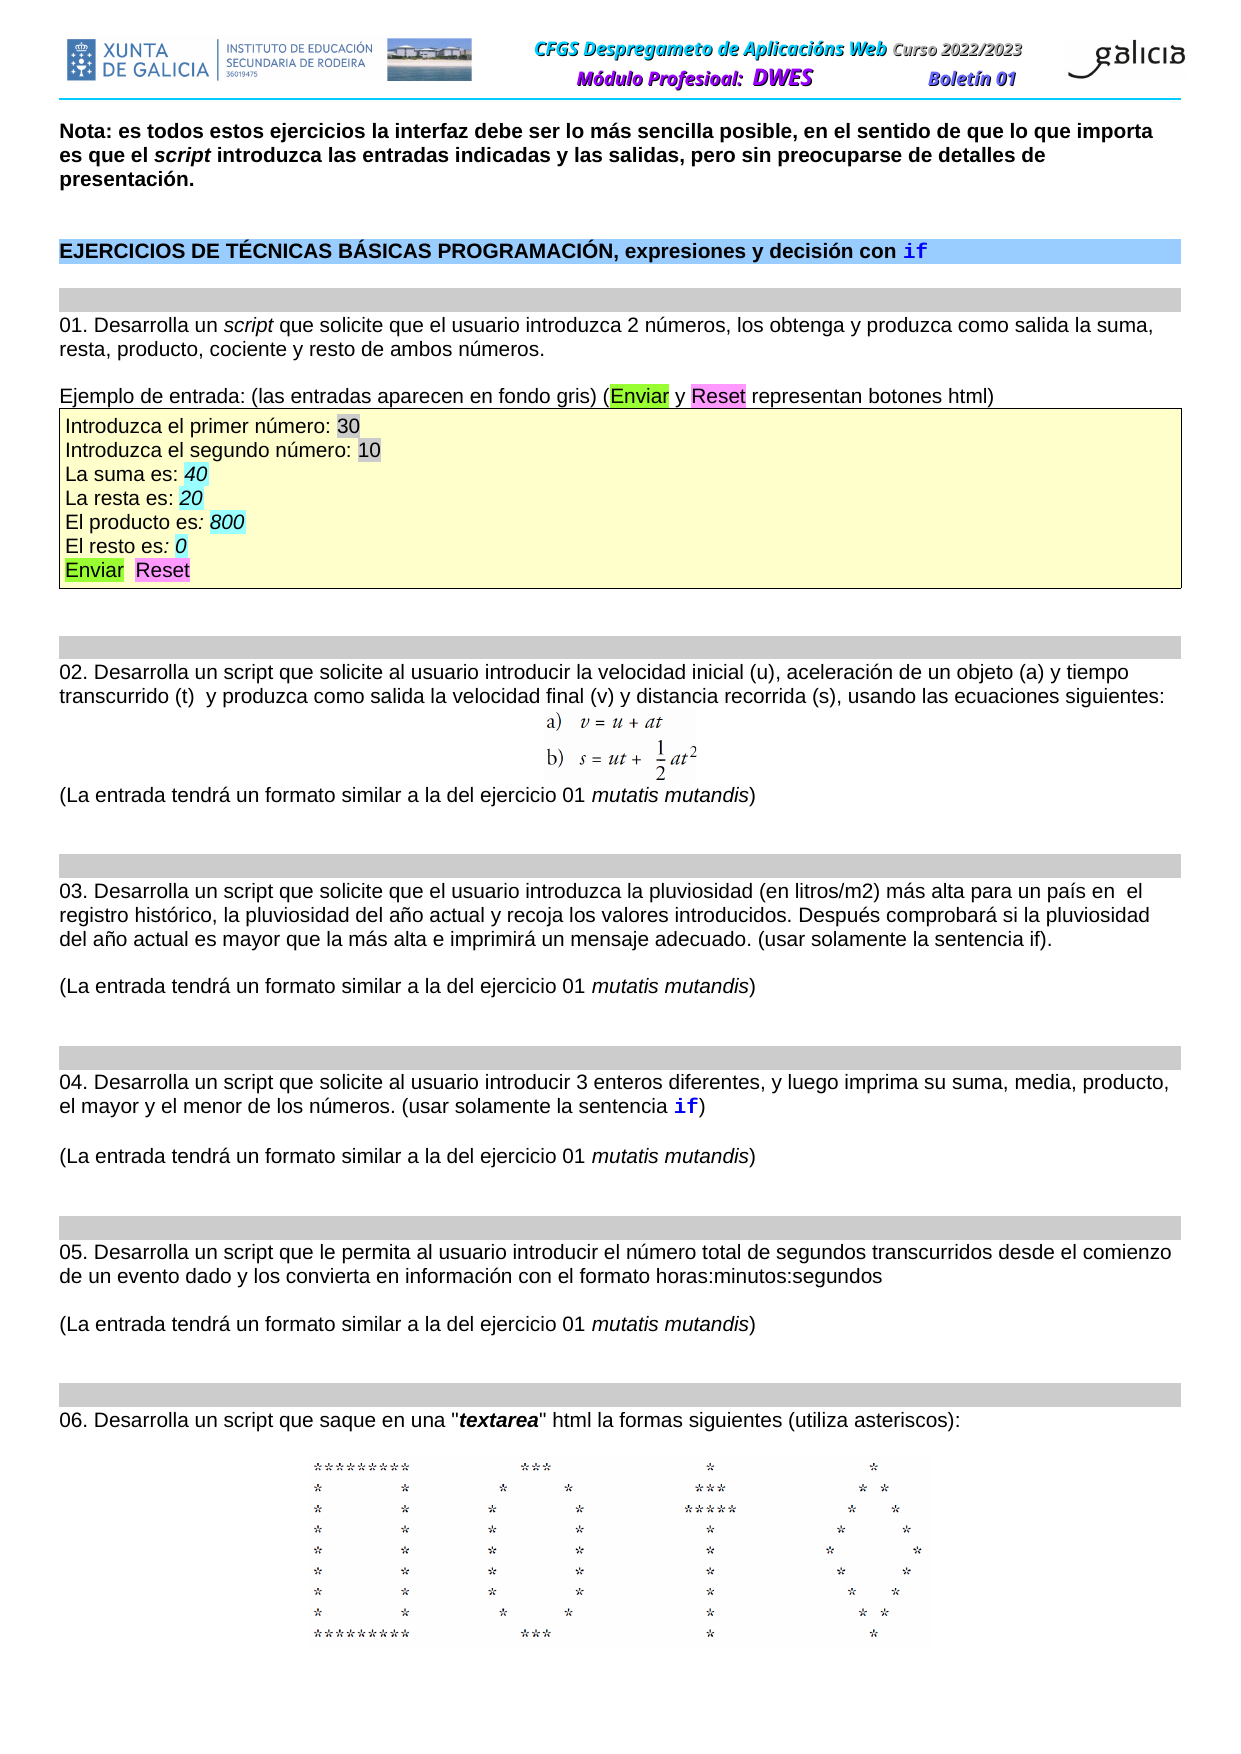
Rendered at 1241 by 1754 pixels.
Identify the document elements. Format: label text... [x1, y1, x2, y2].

text 03. Desarrolla un script que solicite que el usuario introduzca la pluviosidad (en litros/m2) más alta para un país en el registro histórico, la pluviosidad del año actual y recoja los valores introducidos. Después comprobará si la pluviosidad del año actual es mayor que la más alta e imprimirá un mensaje adecuado. (usar solamente la sentencia if). [59, 878, 1181, 950]
picture [543, 707, 697, 783]
picture [1069, 37, 1190, 82]
text Nota: es todos estos ejercicios la interfaz debe ser lo más sencilla posible, en el sentido de que lo que importa es que el script introduzca las entradas indicadas y las salidas, pero sin preocuparse de detalles de presentación. [59, 119, 1181, 191]
text 04. Desarrolla un script que solicite al usuario introducir 3 enteros diferentes, y luego imprima su suma, media, producto, el mayor y el menor de los números. (usar solamente la sentencia if) [59, 1070, 1181, 1120]
text Ejemplo de entrada: (las entradas aparecen en fondo gris) (Enviar y Reset representan botones html) [59, 384, 1181, 408]
text (La entrada tendrá un formato similar a la del ejercicio 01 mutatis mutandis) [59, 974, 1181, 998]
text 06. Desarrolla un script que saque en una "textarea" html la formas siguientes (utiliza asteriscos): [59, 1407, 1181, 1431]
text 01. Desarrolla un script que solicite que el usuario introduzca 2 números, los obtenga y produzca como salida la suma, resta, producto, cociente y resto de ambos números. [59, 312, 1181, 360]
picture [64, 35, 473, 82]
text 05. Desarrolla un script que le permita al usuario introducir el número total de segundos transcurridos desde el comienzo de un evento dado y los convierta en información con el formato horas:minutos:segundos [59, 1240, 1181, 1288]
text (La entrada tendrá un formato similar a la del ejercicio 01 mutatis mutandis) [59, 1312, 1181, 1336]
text EJERCICIOS DE TÉCNICAS BÁSICAS PROGRAMACIÓN, expresiones y decisión con if [59, 239, 1181, 264]
text (La entrada tendrá un formato similar a la del ejercicio 01 mutatis mutandis) [59, 783, 1181, 807]
text 02. Desarrolla un script que solicite al usuario introducir la velocidad inicial (u), aceleración de un objeto (a) y tiempo transcurrido (t) y produzca como salida la velocidad final (v) y distancia recorrida (s), usando las ecuaciones siguientes: [59, 659, 1181, 707]
text (La entrada tendrá un formato similar a la del ejercicio 01 mutatis mutandis) [59, 1144, 1181, 1168]
picture [309, 1455, 932, 1648]
table_header Introduzca el primer número: 30 Introduzca el segundo número: 10 La suma es: 40 La resta es: 20 El producto es: 800 El resto es: 0 Enviar Reset [60, 409, 1181, 588]
